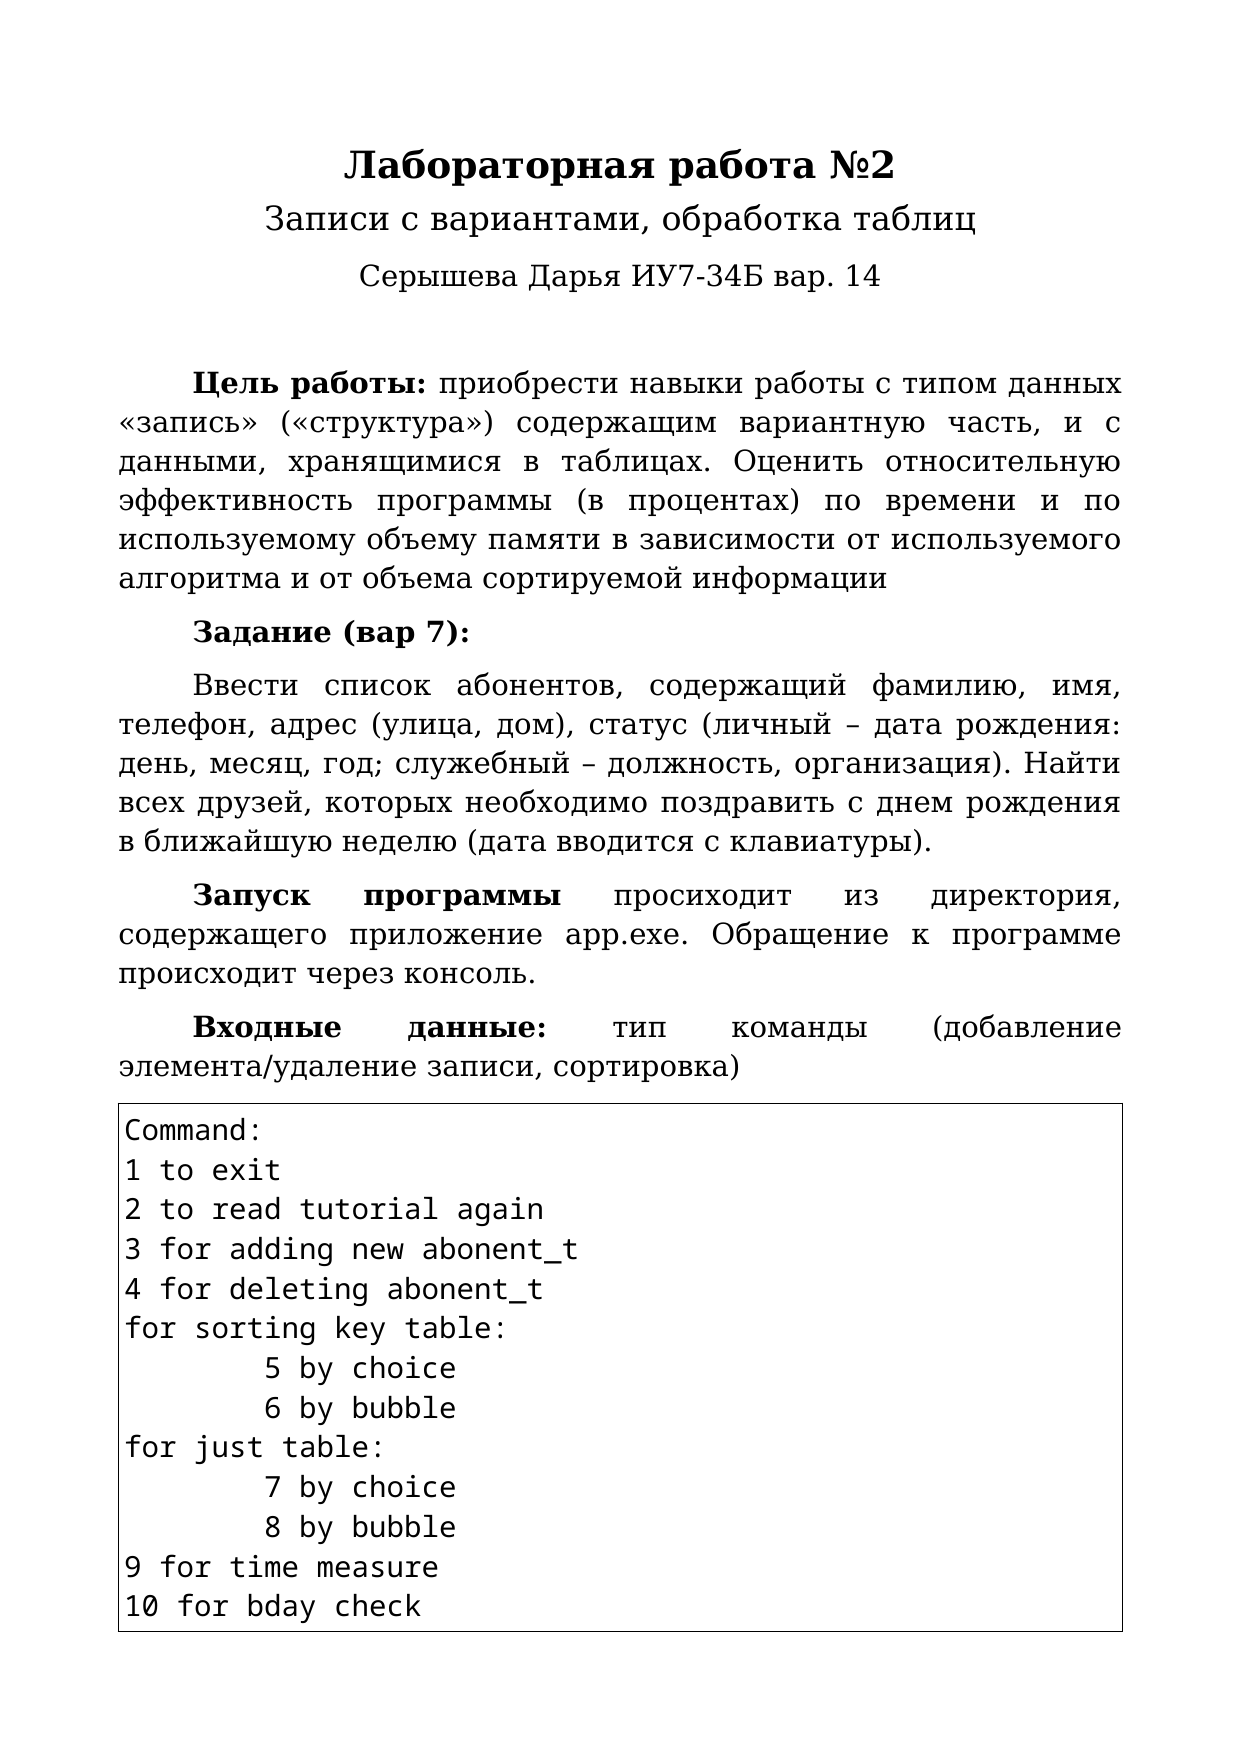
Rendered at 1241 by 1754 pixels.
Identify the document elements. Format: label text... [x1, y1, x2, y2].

text Серышева Дарья ИУ7-34Б вар. 14 [118, 259, 1122, 293]
table_header Command: 1 to exit 2 to read tutorial again 3 for adding new abonent_t 4 for deleting abonent_t for sorting key table: 5 by choice 6 by bubble for just table: 7 by choice 8 by bubble 9 for time measure 10 for bday check [119, 1104, 1122, 1631]
subtitle Лабораторная работа №2 [118, 143, 1122, 187]
text Задание (вар 7): [118, 614, 1122, 649]
text Ввести список абонентов, содержащий фамилию, имя, телефон, адрес (улица, дом), статус (личный – дата рождения: день, месяц, год; служебный – должность, организация). Найти всех друзей, которых необходимо поздравить с днем рождения в ближайшую неделю (дата вводится с клавиатуры). [118, 668, 1122, 858]
text Входные данные: тип команды (добавление элемента/удаление записи, сортировка) [118, 1010, 1122, 1083]
text Цель работы: приобрести навыки работы с типом данных «запись» («структура») содержащим вариантную часть, и с данными, хранящимися в таблицах. Оценить относительную эффективность программы (в процентах) по времени и по используемому объему памяти в зависимости от используемого алгоритма и от объема сортируемой информации [118, 366, 1122, 595]
text Запуск программы просиходит из директория, содержащего приложение app.exe. Обращение к программе происходит через консоль. [118, 878, 1122, 990]
text Записи с вариантами, обработка таблиц [118, 200, 1122, 238]
